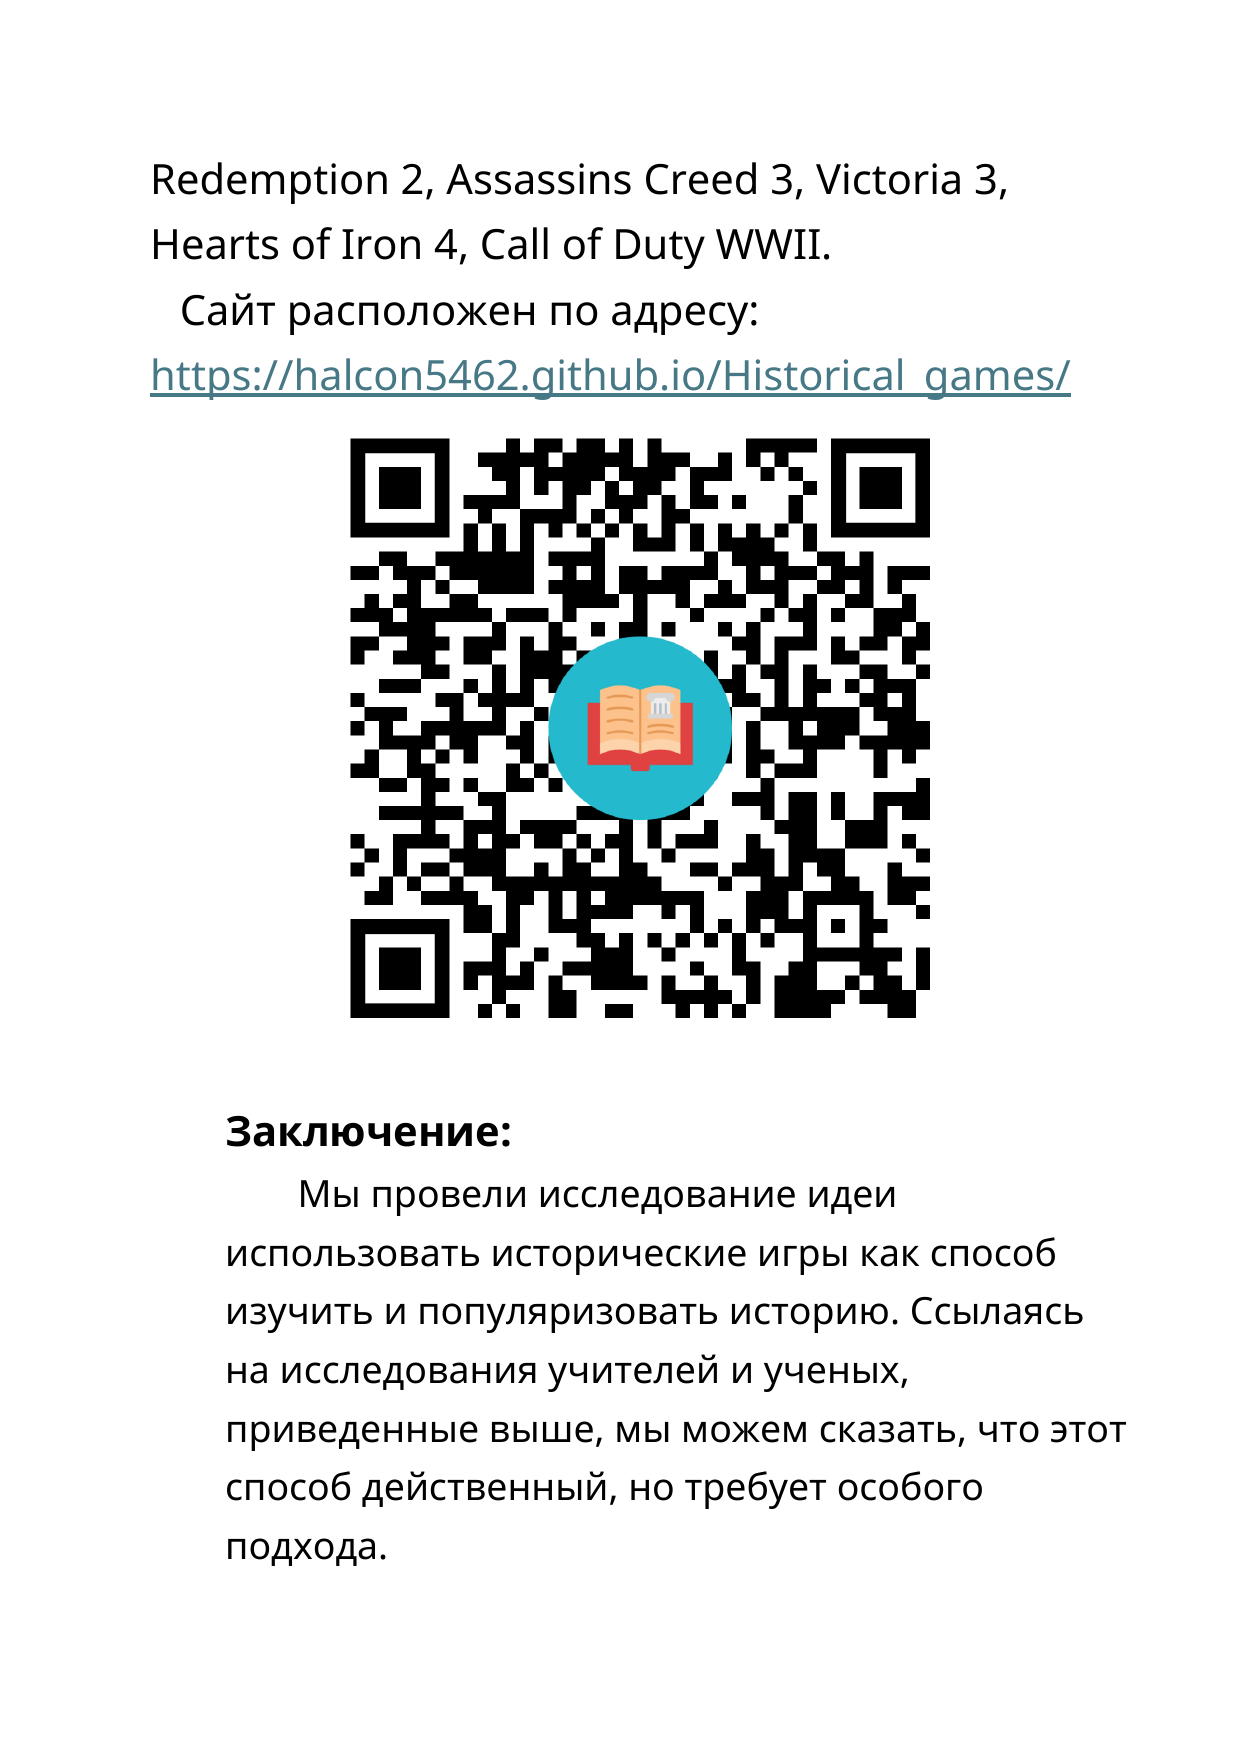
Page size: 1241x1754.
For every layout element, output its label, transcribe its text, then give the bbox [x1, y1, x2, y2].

list Redemption 2, Assassins Creed 3, Victoria 3, Hearts of Iron 4, Call of Duty WWII. [150, 150, 1130, 272]
list Сайт расположен по адресу: https://halcon5462.github.io/Historical_games/ [150, 280, 1130, 402]
list Мы провели исследование идеи использовать исторические игры как способ изучить и популяризовать историю. Ссылаясь на исследования учителей и ученых, приведенные выше, мы можем сказать, что этот способ действенный, но требует особого подхода. [225, 1167, 1130, 1570]
list Заключение: [225, 1102, 1130, 1159]
picture [322, 410, 958, 1046]
